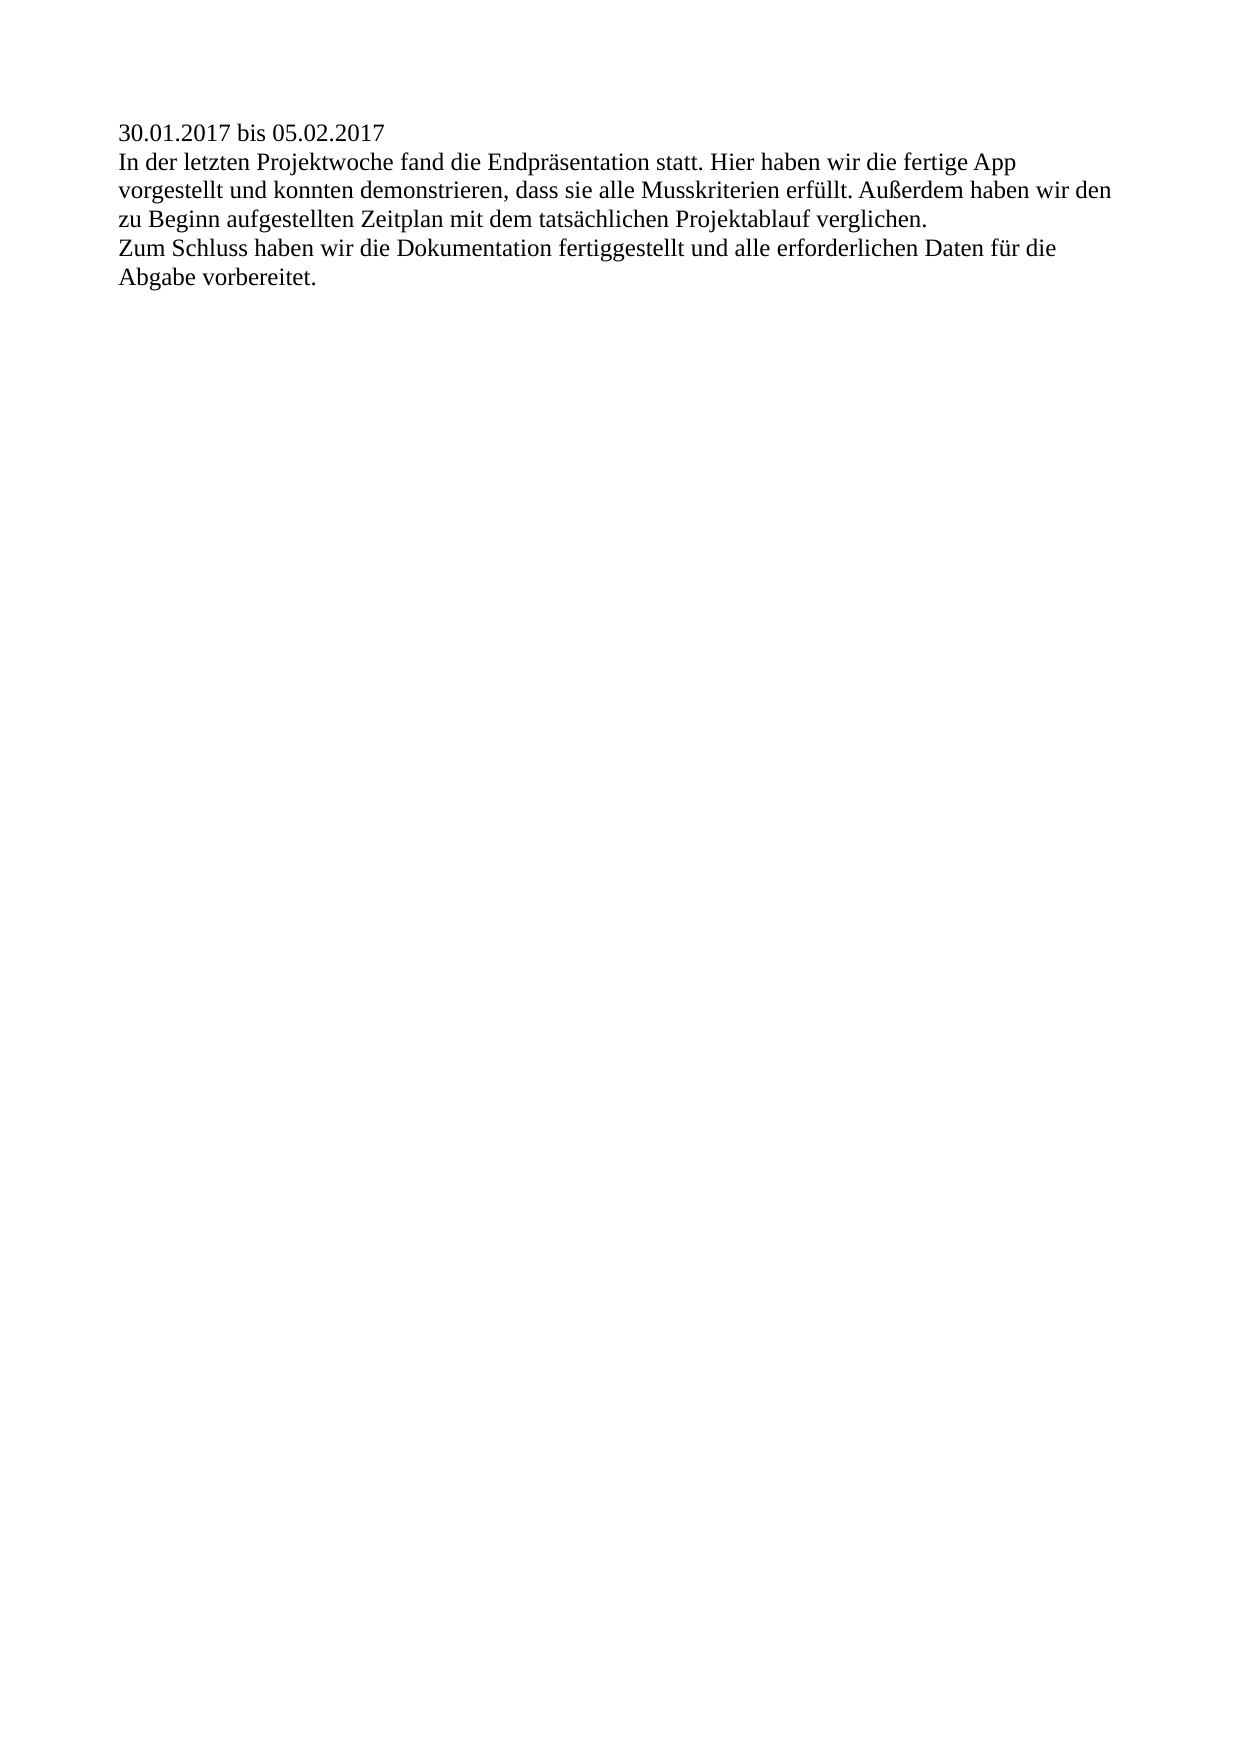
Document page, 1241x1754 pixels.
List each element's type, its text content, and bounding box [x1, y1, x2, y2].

text In der letzten Projektwoche fand die Endpräsentation statt. Hier haben wir die fertige App vorgestellt und konnten demonstrieren, dass sie alle Musskriterien erfüllt. Außerdem haben wir den zu Beginn aufgestellten Zeitplan mit dem tatsächlichen Projektablauf verglichen. [118, 147, 1122, 233]
text 30.01.2017 bis 05.02.2017 [118, 118, 1122, 147]
text Zum Schluss haben wir die Dokumentation fertiggestellt und alle erforderlichen Daten für die Abgabe vorbereitet. [118, 233, 1122, 291]
